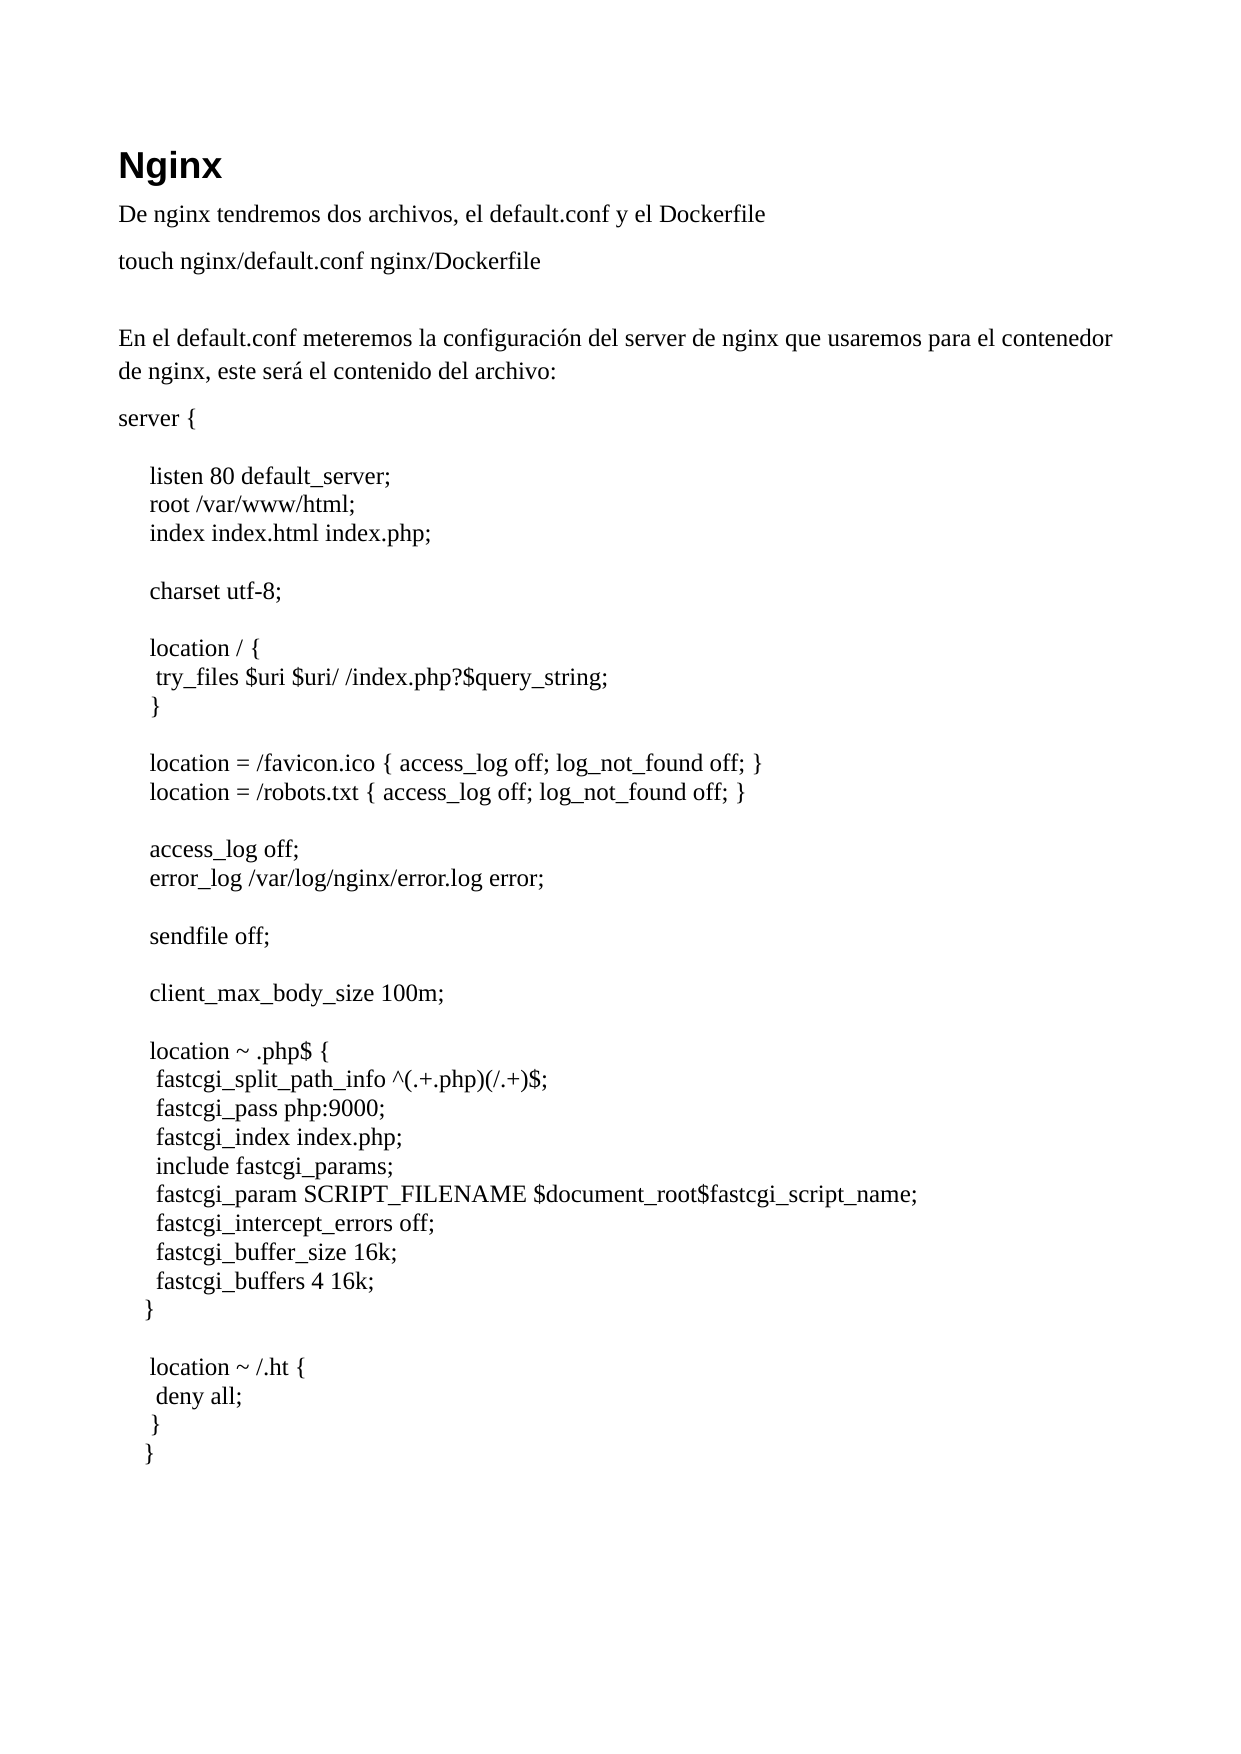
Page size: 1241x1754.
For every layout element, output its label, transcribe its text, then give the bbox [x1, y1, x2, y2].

table_header server { listen 80 default_server; root /var/www/html; index index.html index.php; charset utf-8; location / { try_files $uri $uri/ /index.php?$query_string; } location = /favicon.ico { access_log off; log_not_found off; } location = /robots.txt { access_log off; log_not_found off; } access_log off; error_log /var/log/nginx/error.log error; sendfile off; client_max_body_size 100m; location ~ .php$ { fastcgi_split_path_info ^(.+.php)(/.+)$; fastcgi_pass php:9000; fastcgi_index index.php; include fastcgi_params; fastcgi_param SCRIPT_FILENAME $document_root$fastcgi_script_name; fastcgi_intercept_errors off; fastcgi_buffer_size 16k; fastcgi_buffers 4 16k; } location ~ /.ht { deny all; } } [118, 403, 1122, 1467]
subtitle Nginx [118, 143, 1122, 186]
table_header touch nginx/default.conf nginx/Dockerfile [118, 246, 1122, 275]
text De nginx tendremos dos archivos, el default.conf y el Dockerfile [118, 199, 1122, 227]
text En el default.conf meteremos la configuración del server de nginx que usaremos para el contenedor de nginx, este será el contenido del archivo: [118, 323, 1122, 384]
